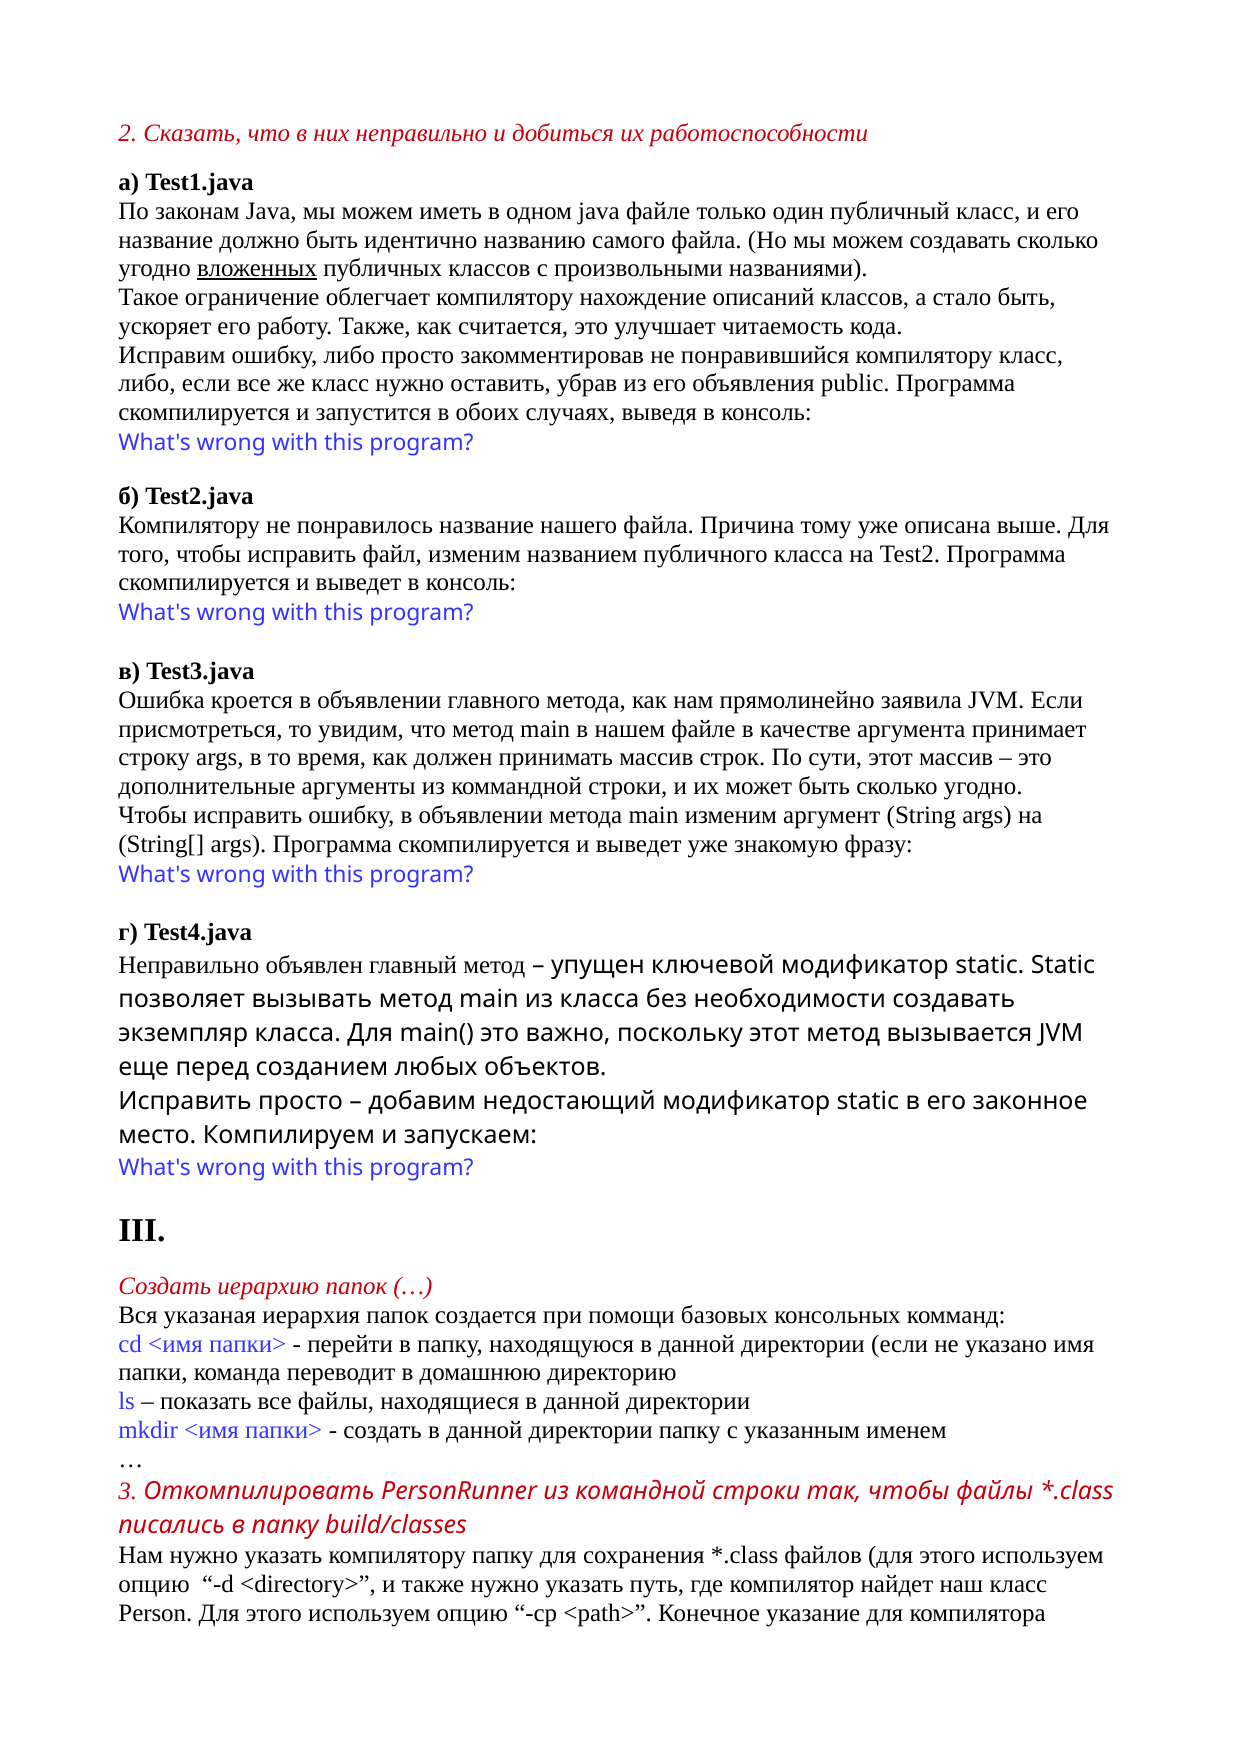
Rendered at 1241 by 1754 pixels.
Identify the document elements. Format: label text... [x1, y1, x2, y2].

text Неправильно объявлен главный метод – упущен ключевой модификатор static. Static позволяет вызывать метод main из класса без необходимости создавать экземпляр класса. Для main() это важно, поскольку этот метод вызывается JVM еще перед созданием любых объектов. [118, 946, 1122, 1082]
text What's wrong with this program? [118, 857, 1122, 889]
text а) Test1.java [118, 167, 1122, 196]
text Вся указаная иерархия папок создается при помощи базовых консольных комманд: [118, 1300, 1122, 1329]
text Исправим ошибку, либо просто закомментировав не понравившийся компилятору класс, либо, если все же класс нужно оставить, убрав из его объявления public. Программа скомпилируется и запустится в обоих случаях, выведя в консоль: [118, 340, 1122, 426]
text III. [118, 1211, 1122, 1249]
text Чтобы исправить ошибку, в объявлении метода main изменим аргумент (String args) на (String[] args). Программа скомпилируется и выведет уже знакомую фразу: [118, 800, 1122, 857]
text What's wrong with this program? [118, 426, 1122, 457]
text Такое ограничение облегчает компилятору нахождение описаний классов, а стало быть, ускоряет его работу. Также, как считается, это улучшает читаемость кода. [118, 282, 1122, 340]
text Нам нужно указать компилятору папку для сохранения *.class файлов (для этого используем опцию “-d <directory>”, и также нужно указать путь, где компилятор найдет наш класс Person. Для этого используем опцию “-cp <path>”. Конечное указание для компилятора [118, 1541, 1122, 1627]
text What's wrong with this program? [118, 596, 1122, 627]
text б) Test2.java [118, 481, 1122, 510]
text 2. Сказать, что в них неправильно и добиться их работоспособности [118, 118, 1122, 147]
text cd <имя папки> - перейти в папку, находящуюся в данной директории (если не указано имя папки, команда переводит в домашнюю директорию [118, 1329, 1122, 1386]
text mkdir <имя папки> - создать в данной директории папку с указанным именем [118, 1415, 1122, 1444]
text ls – показать все файлы, находящиеся в данной директории [118, 1386, 1122, 1415]
text г) Test4.java [118, 917, 1122, 946]
text в) Test3.java [118, 656, 1122, 685]
text Ошибка кроется в объявлении главного метода, как нам прямолинейно заявила JVM. Если присмотреться, то увидим, что метод main в нашем файле в качестве аргумента принимает строку args, в то время, как должен принимать массив строк. По сути, этот массив – это дополнительные аргументы из коммандной строки, и их может быть сколько угодно. [118, 685, 1122, 800]
text Создать иерархию папок (…) [118, 1271, 1122, 1300]
text По законам Java, мы можем иметь в одном java файле только один публичный класс, и его название должно быть идентично названию самого файла. (Но мы можем создавать сколько угодно вложенных публичных классов с произвольными названиями). [118, 196, 1122, 282]
text Компилятору не понравилось название нашего файла. Причина тому уже описана выше. Для того, чтобы исправить файл, изменим названием публичного класса на Test2. Программа скомпилируется и выведет в консоль: [118, 510, 1122, 596]
text Исправить просто – добавим недостающий модификатор static в его законное место. Компилируем и запускаем: [118, 1082, 1122, 1151]
text What's wrong with this program? [118, 1151, 1122, 1182]
text 3. Откомпилировать PersonRunner из командной строки так, чтобы файлы *.class писались в папку build/classes [118, 1472, 1122, 1541]
text … [118, 1444, 1122, 1472]
